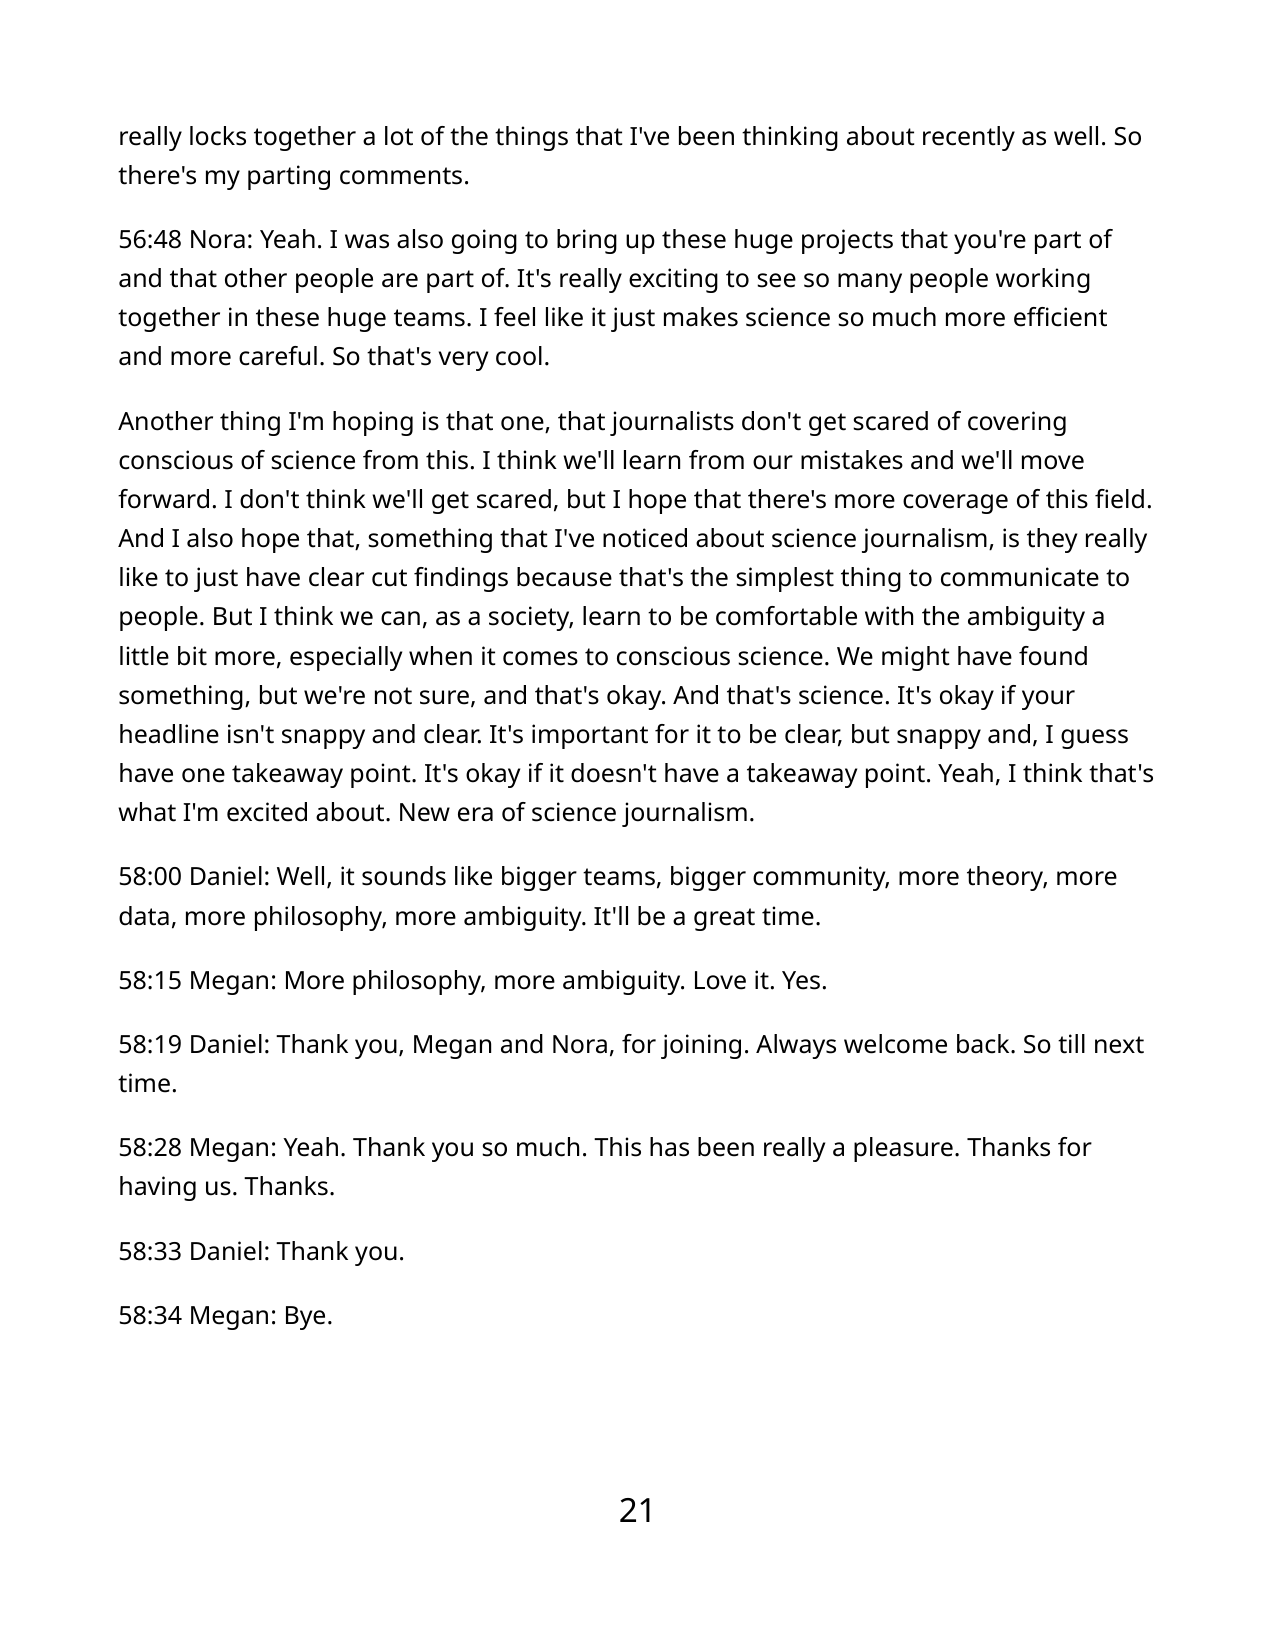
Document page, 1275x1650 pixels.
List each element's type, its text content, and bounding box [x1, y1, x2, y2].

text really locks together a lot of the things that I've been thinking about recently as well. So there's my parting comments. [118, 118, 1157, 191]
text 58:00 Daniel: Well, it sounds like bigger teams, bigger community, more theory, more data, more philosophy, more ambiguity. It'll be a great time. [118, 859, 1157, 932]
text 56:48 Nora: Yeah. I was also going to bring up these huge projects that you're part of and that other people are part of. It's really exciting to see so many people working together in these huge teams. I feel like it just makes science so much more efficient and more careful. So that's very cool. [118, 221, 1157, 373]
text 58:19 Daniel: Thank you, Megan and Nora, for joining. Always welcome back. So till next time. [118, 1026, 1157, 1100]
text 58:15 Megan: More philosophy, more ambiguity. Love it. Yes. [118, 962, 1157, 996]
text 58:33 Daniel: Thank you. [118, 1233, 1157, 1267]
text 58:34 Megan: Bye. [118, 1297, 1157, 1331]
text Another thing I'm hoping is that one, that journalists don't get scared of covering conscious of science from this. I think we'll learn from our mistakes and we'll move forward. I don't think we'll get scared, but I hope that there's more coverage of this field. And I also hope that, something that I've noticed about science journalism, is they really like to just have clear cut findings because that's the simplest thing to communicate to people. But I think we can, as a society, learn to be comfortable with the ambiguity a little bit more, especially when it comes to conscious science. We might have found something, but we're not sure, and that's okay. And that's science. It's okay if your headline isn't snappy and clear. It's important for it to be clear, but snappy and, I guess have one takeaway point. It's okay if it doesn't have a takeaway point. Yeah, I think that's what I'm excited about. New era of science journalism. [118, 403, 1157, 829]
text 58:28 Megan: Yeah. Thank you so much. This has been really a pleasure. Thanks for having us. Thanks. [118, 1130, 1157, 1203]
